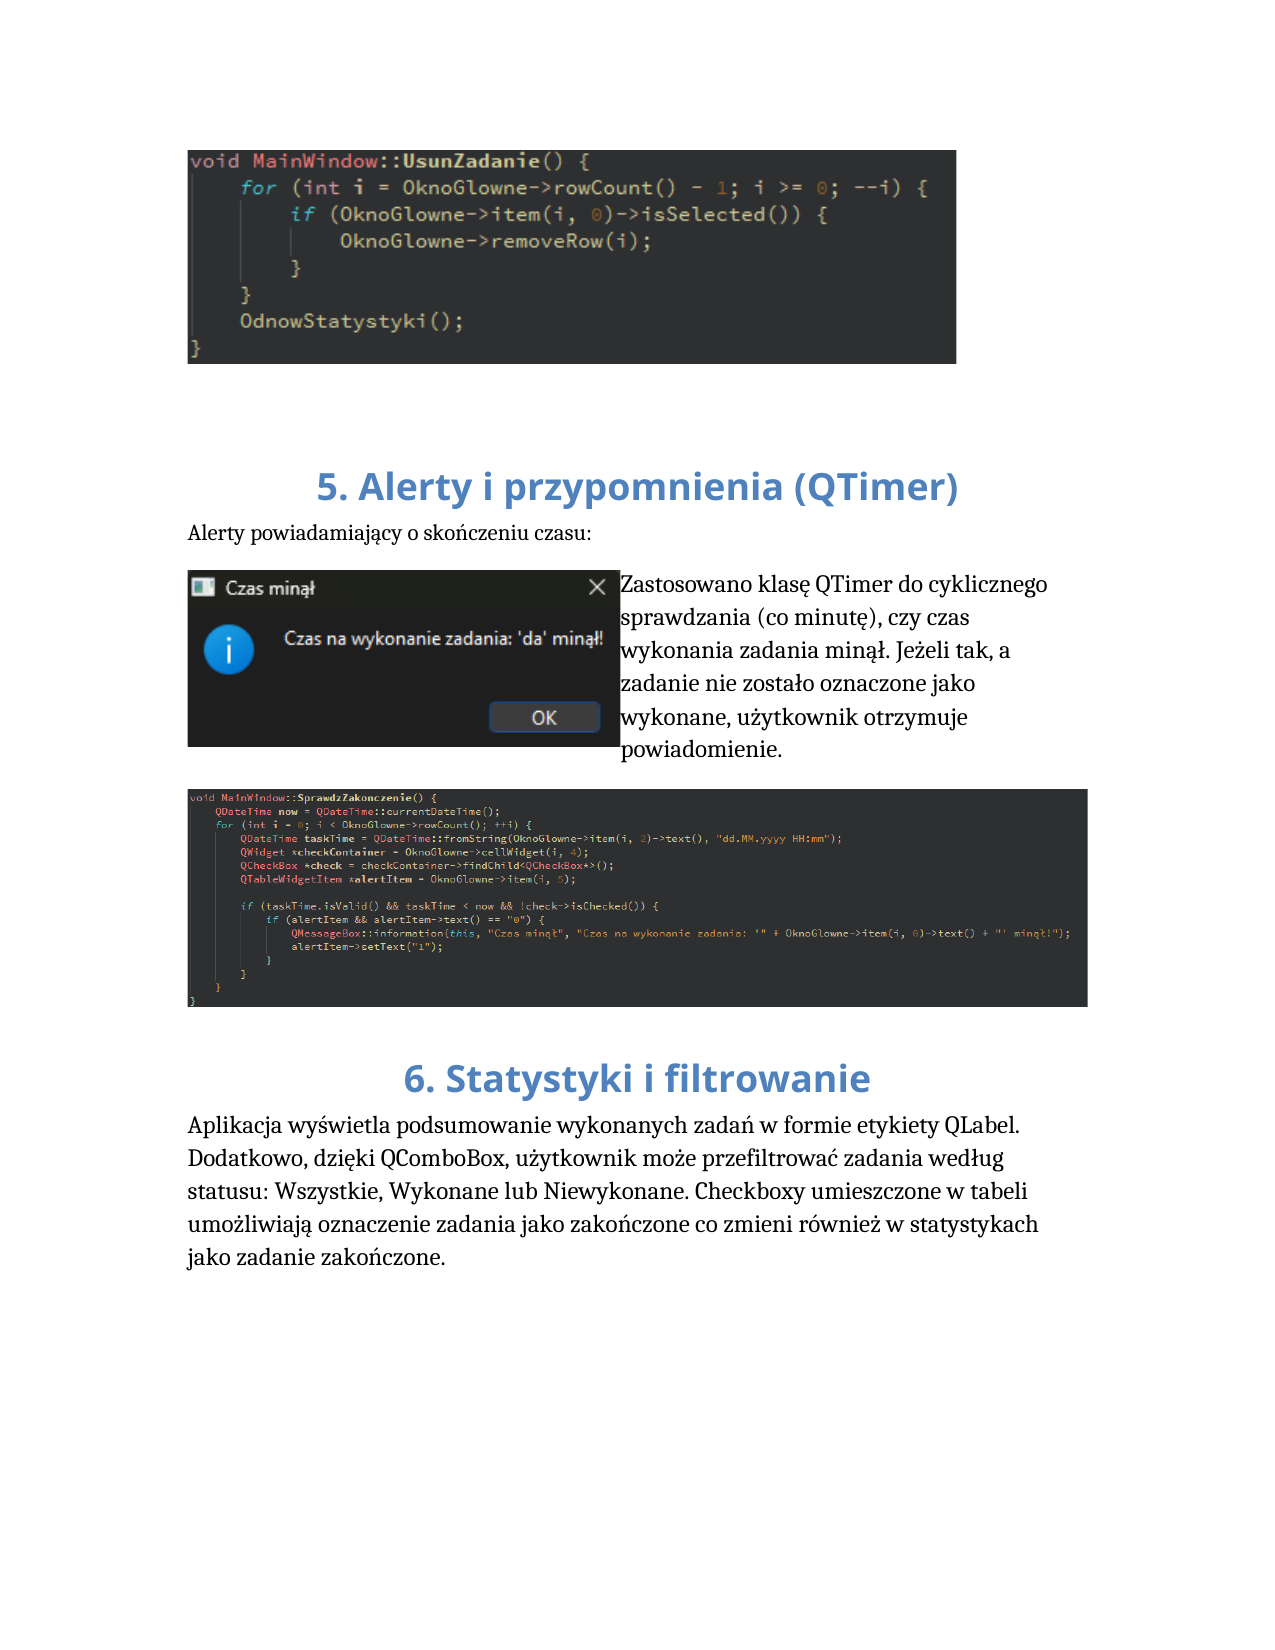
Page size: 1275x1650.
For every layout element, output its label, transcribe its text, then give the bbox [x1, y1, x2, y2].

subtitle 5. Alerty i przypomnienia (QTimer) [187, 461, 1087, 512]
text Alerty powiadamiający o skończeniu czasu: [187, 519, 1087, 546]
subtitle 6. Statystyki i filtrowanie [187, 1052, 1087, 1103]
text Aplikacja wyświetla podsumowanie wykonanych zadań w formie etykiety QLabel. Dodatkowo, dzięki QComboBox, użytkownik może przefiltrować zadania według statusu: Wszystkie, Wykonane lub Niewykonane. Checkboxy umieszczone w tabeli umożliwiają oznaczenie zadania jako zakończone co zmieni również w statystykach jako zadanie zakończone. [187, 1111, 1087, 1271]
text Zastosowano klasę QTimer do cyklicznego sprawdzania (co minutę), czy czas wykonania zadania minął. Jeżeli tak, a zadanie nie zostało oznaczone jako wykonane, użytkownik otrzymuje powiadomienie. [187, 570, 1087, 764]
